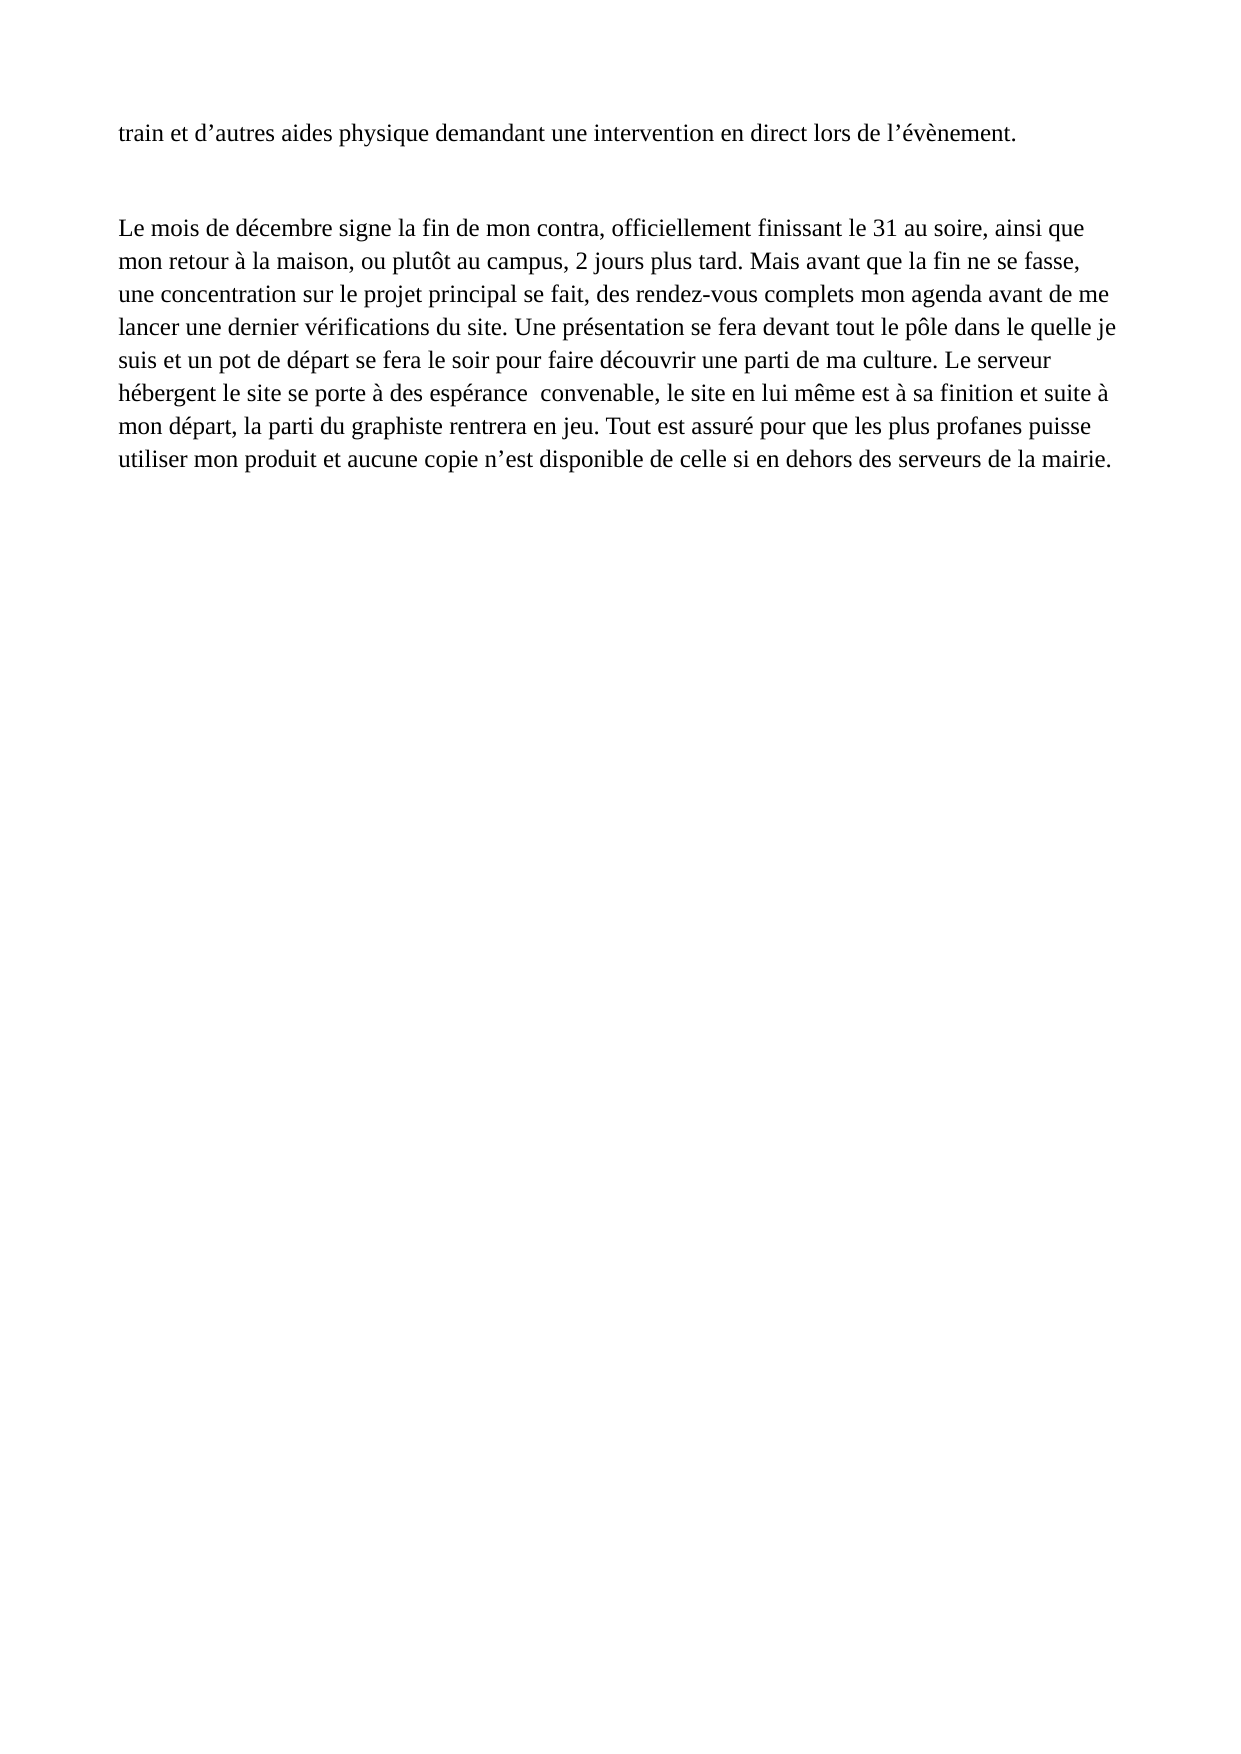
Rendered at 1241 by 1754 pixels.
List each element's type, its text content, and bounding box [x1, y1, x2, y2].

text train et d’autres aides physique demandant une intervention en direct lors de l’évènement. [118, 118, 1122, 147]
text Le mois de décembre signe la fin de mon contra, officiellement finissant le 31 au soire, ainsi que mon retour à la maison, ou plutôt au campus, 2 jours plus tard. Mais avant que la fin ne se fasse, une concentration sur le projet principal se fait, des rendez-vous complets mon agenda avant de me lancer une dernier vérifications du site. Une présentation se fera devant tout le pôle dans le quelle je suis et un pot de départ se fera le soir pour faire découvrir une parti de ma culture. Le serveur hébergent le site se porte à des espérance convenable, le site en lui même est à sa finition et suite à mon départ, la parti du graphiste rentrera en jeu. Tout est assuré pour que les plus profanes puisse utiliser mon produit et aucune copie n’est disponible de celle si en dehors des serveurs de la mairie. [118, 213, 1122, 473]
